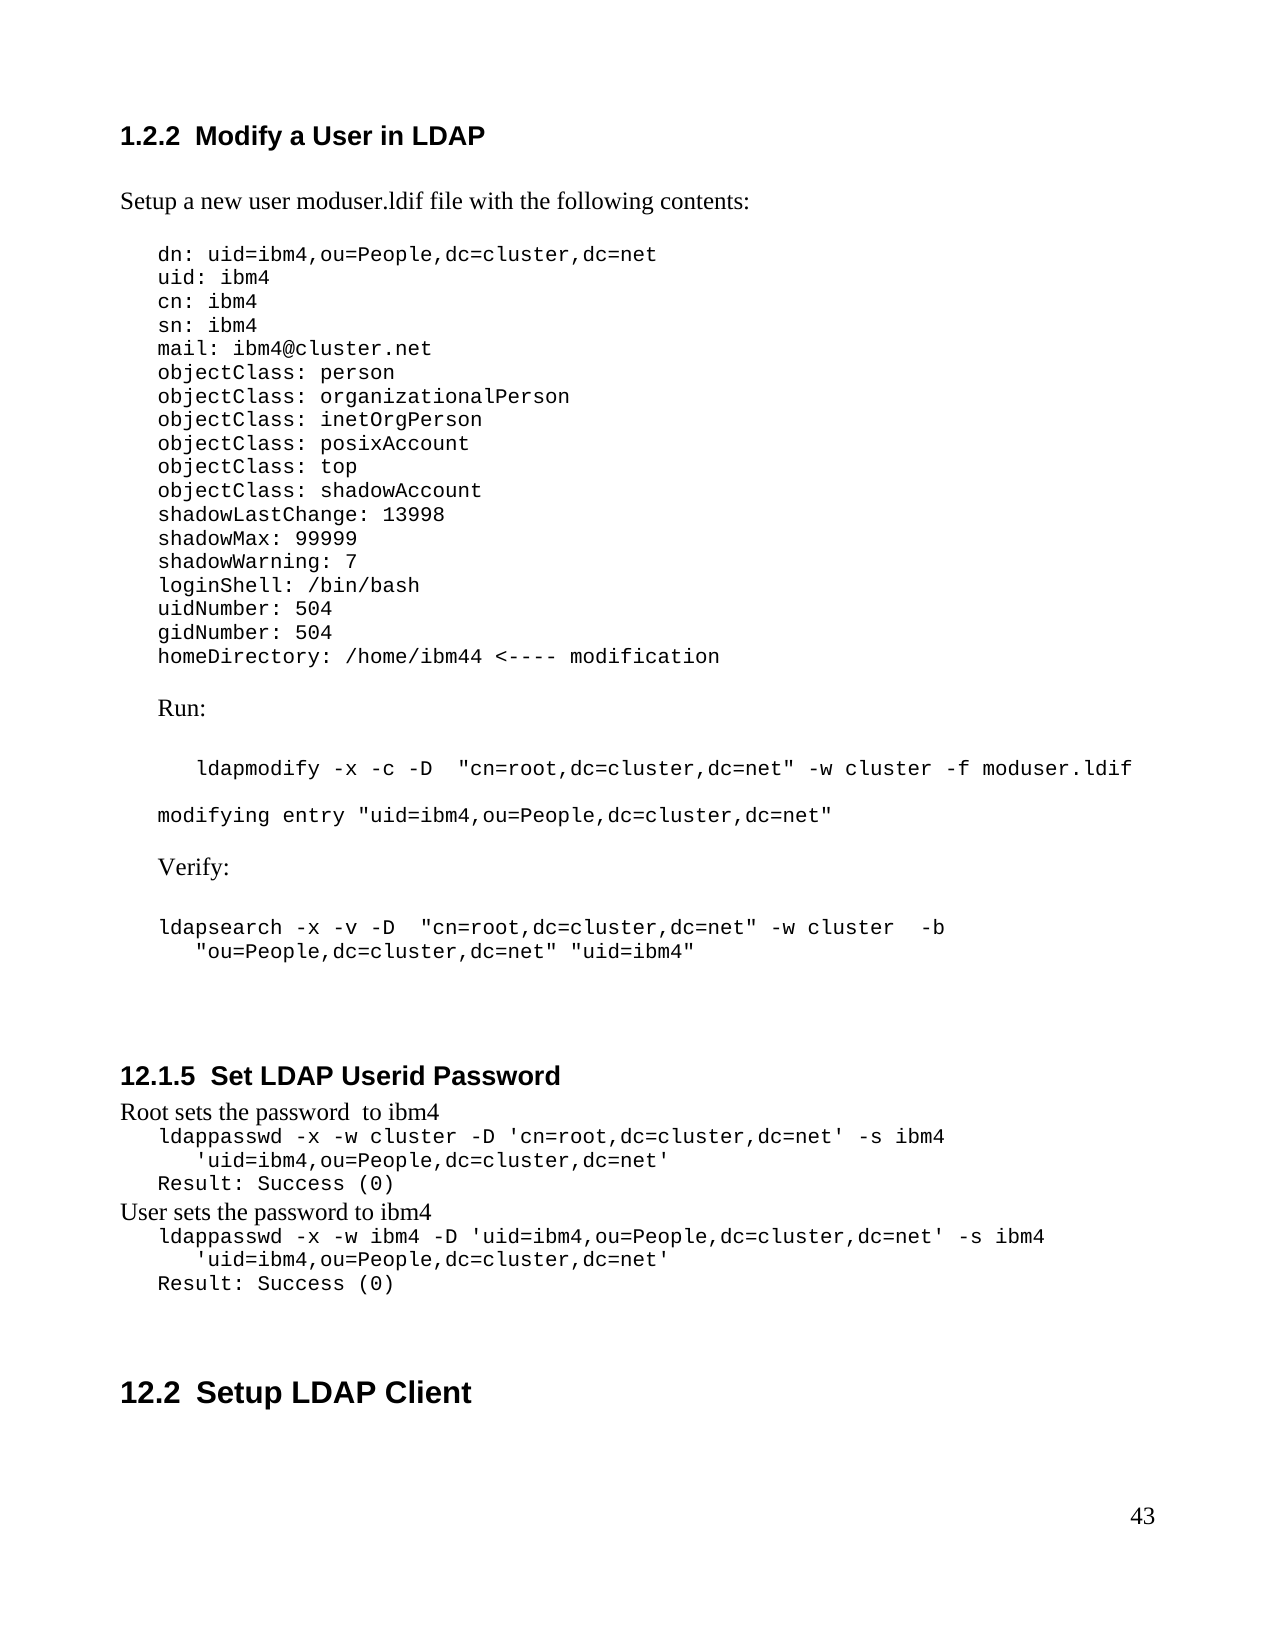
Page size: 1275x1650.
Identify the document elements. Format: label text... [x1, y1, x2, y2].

text loginShell: /bin/bash [157, 575, 1155, 598]
text objectClass: posixAccount [157, 433, 1155, 457]
text objectClass: inetOrgPerson [157, 409, 1155, 433]
text shadowLastChange: 13998 [157, 504, 1155, 527]
text modifying entry "uid=ibm4,ou=People,dc=cluster,dc=net" [157, 805, 1155, 829]
text ldappasswd -x -w ibm4 -D 'uid=ibm4,ou=People,dc=cluster,dc=net' -s ibm4 'uid=ibm4,ou=People,dc=cluster,dc=net' [157, 1226, 1155, 1273]
text ldapmodify -x -c -D "cn=root,dc=cluster,dc=net" -w cluster -f moduser.ldif [157, 734, 1155, 782]
text sn: ibm4 [157, 315, 1155, 338]
text ldapsearch -x -v -D "cn=root,dc=cluster,dc=net" -w cluster -b "ou=People,dc=cluster,dc=net" "uid=ibm4" [157, 917, 1155, 965]
text Setup a new user moduser.ldif file with the following contents: [120, 186, 1155, 215]
text cn: ibm4 [157, 291, 1155, 315]
text ldappasswd -x -w cluster -D 'cn=root,dc=cluster,dc=net' -s ibm4 'uid=ibm4,ou=People,dc=cluster,dc=net' [157, 1126, 1155, 1173]
text User sets the password to ibm4 [120, 1197, 1155, 1226]
text mail: ibm4@cluster.net [157, 338, 1155, 362]
text Verify: [157, 852, 1155, 881]
subtitle Set LDAP Userid Password [120, 1060, 1155, 1091]
text homeDirectory: /home/ibm44 <---- modification [157, 646, 1155, 669]
text Run: [157, 693, 1155, 722]
text objectClass: person [157, 362, 1155, 386]
text objectClass: organizationalPerson [157, 386, 1155, 409]
text objectClass: shadowAccount [157, 480, 1155, 504]
text Result: Success (0) [157, 1173, 1155, 1197]
text Root sets the password to ibm4 [120, 1097, 1155, 1126]
subtitle Modify a User in LDAP [120, 120, 1155, 151]
text shadowWarning: 7 [157, 551, 1155, 575]
text uidNumber: 504 [157, 598, 1155, 622]
text uid: ibm4 [157, 267, 1155, 291]
subtitle Setup LDAP Client [120, 1374, 1155, 1410]
text gidNumber: 504 [157, 622, 1155, 646]
text dn: uid=ibm4,ou=People,dc=cluster,dc=net [157, 244, 1155, 267]
text Result: Success (0) [157, 1273, 1155, 1297]
text objectClass: top [157, 457, 1155, 480]
text shadowMax: 99999 [157, 527, 1155, 551]
